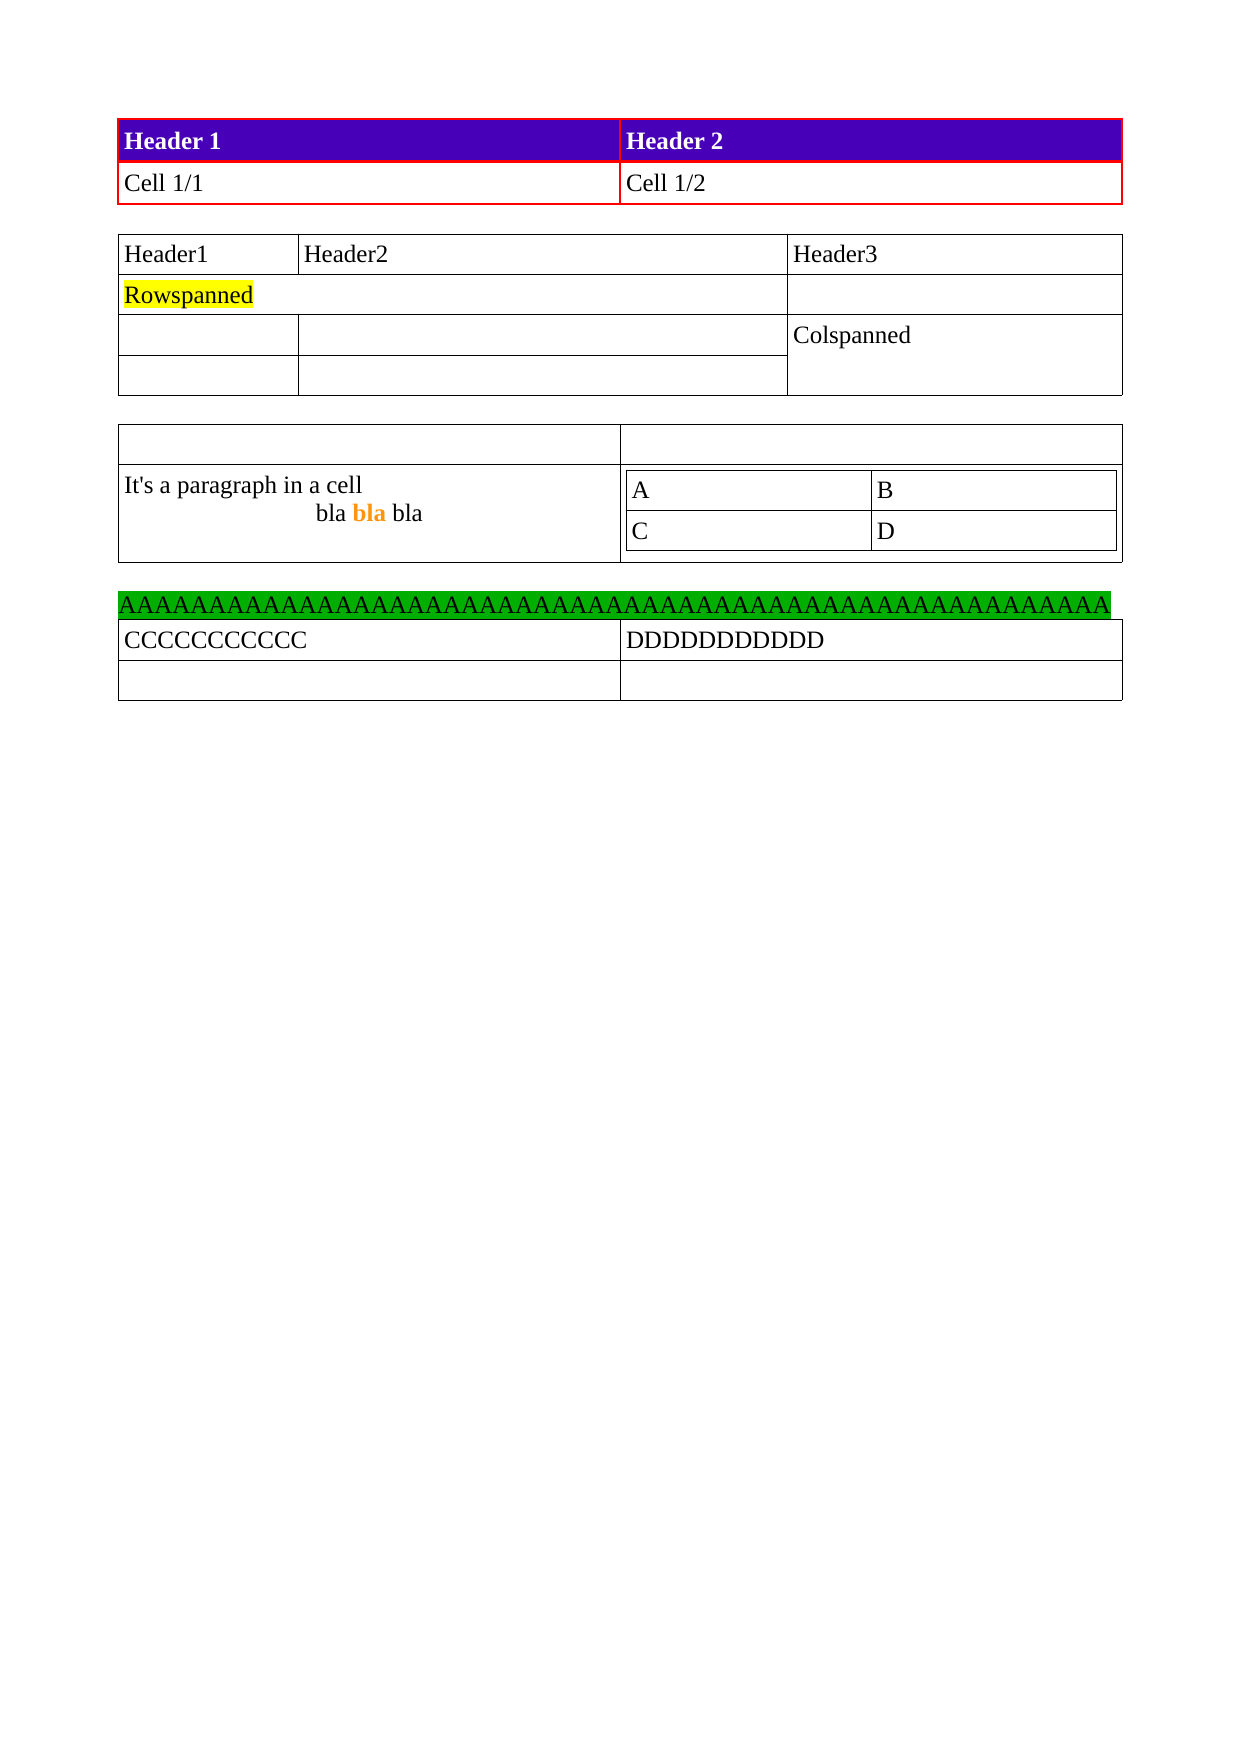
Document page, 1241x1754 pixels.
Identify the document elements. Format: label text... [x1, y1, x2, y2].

table_cell [621, 465, 1122, 562]
table_header Header2 [299, 235, 787, 274]
table_cell [119, 661, 620, 700]
table_header A [627, 471, 871, 510]
table_header Header1 [119, 235, 298, 274]
table_header Header 2 [621, 120, 1121, 160]
table_cell Colspanned [788, 315, 1122, 395]
table_cell Rowspanned [119, 275, 787, 314]
table_cell [788, 275, 1122, 314]
table_cell Cell 1/2 [621, 163, 1121, 203]
table_header CCCCCCCCCCC [119, 620, 620, 660]
table_cell Cell 1/1 [119, 163, 619, 203]
table_cell [621, 661, 1122, 700]
table_header DDDDDDDDDDD [621, 620, 1122, 660]
table_cell [299, 356, 787, 395]
table_cell C [627, 511, 871, 550]
table_header [119, 425, 620, 464]
table_header [621, 425, 1122, 464]
table_cell D [872, 511, 1116, 550]
table_cell [119, 315, 298, 354]
text AAAAAAAAAAAAAAAAAAAAAAAAAAAAAAAAAAAAAAAAAAAAAAAAAAAAAAA [118, 591, 1122, 619]
table_cell [299, 315, 787, 354]
table_cell [119, 356, 298, 395]
table_header Header3 [788, 235, 1122, 274]
table_cell It's a paragraph in a cell bla bla bla [119, 465, 620, 562]
table_header B [872, 471, 1116, 510]
table_header Header 1 [119, 120, 619, 160]
